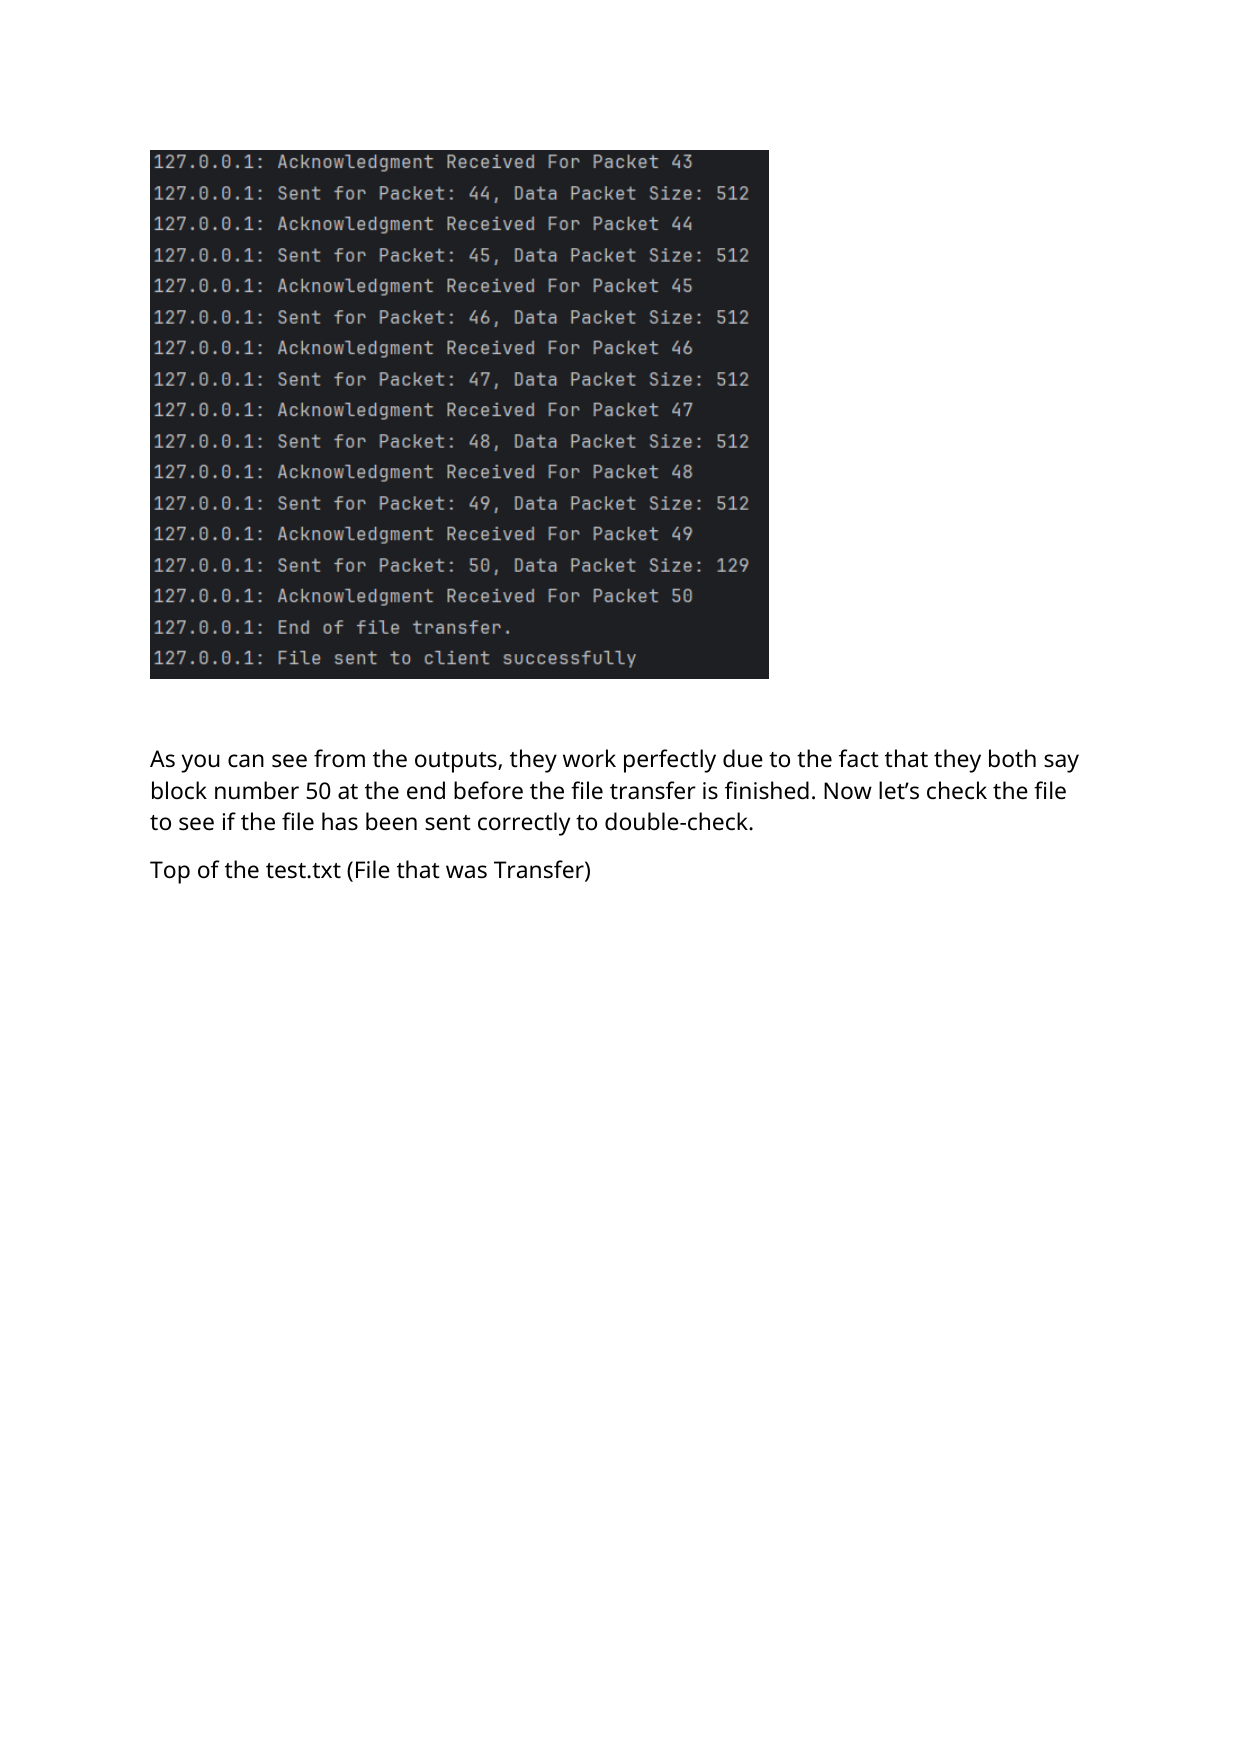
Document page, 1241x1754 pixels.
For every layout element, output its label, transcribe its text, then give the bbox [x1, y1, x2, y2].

text As you can see from the outputs, they work perfectly due to the fact that they both say block number 50 at the end before the file transfer is finished. Now let’s check the file to see if the file has been sent correctly to double-check. [150, 743, 1090, 837]
text Top of the test.txt (File that was Transfer) [150, 854, 1090, 885]
